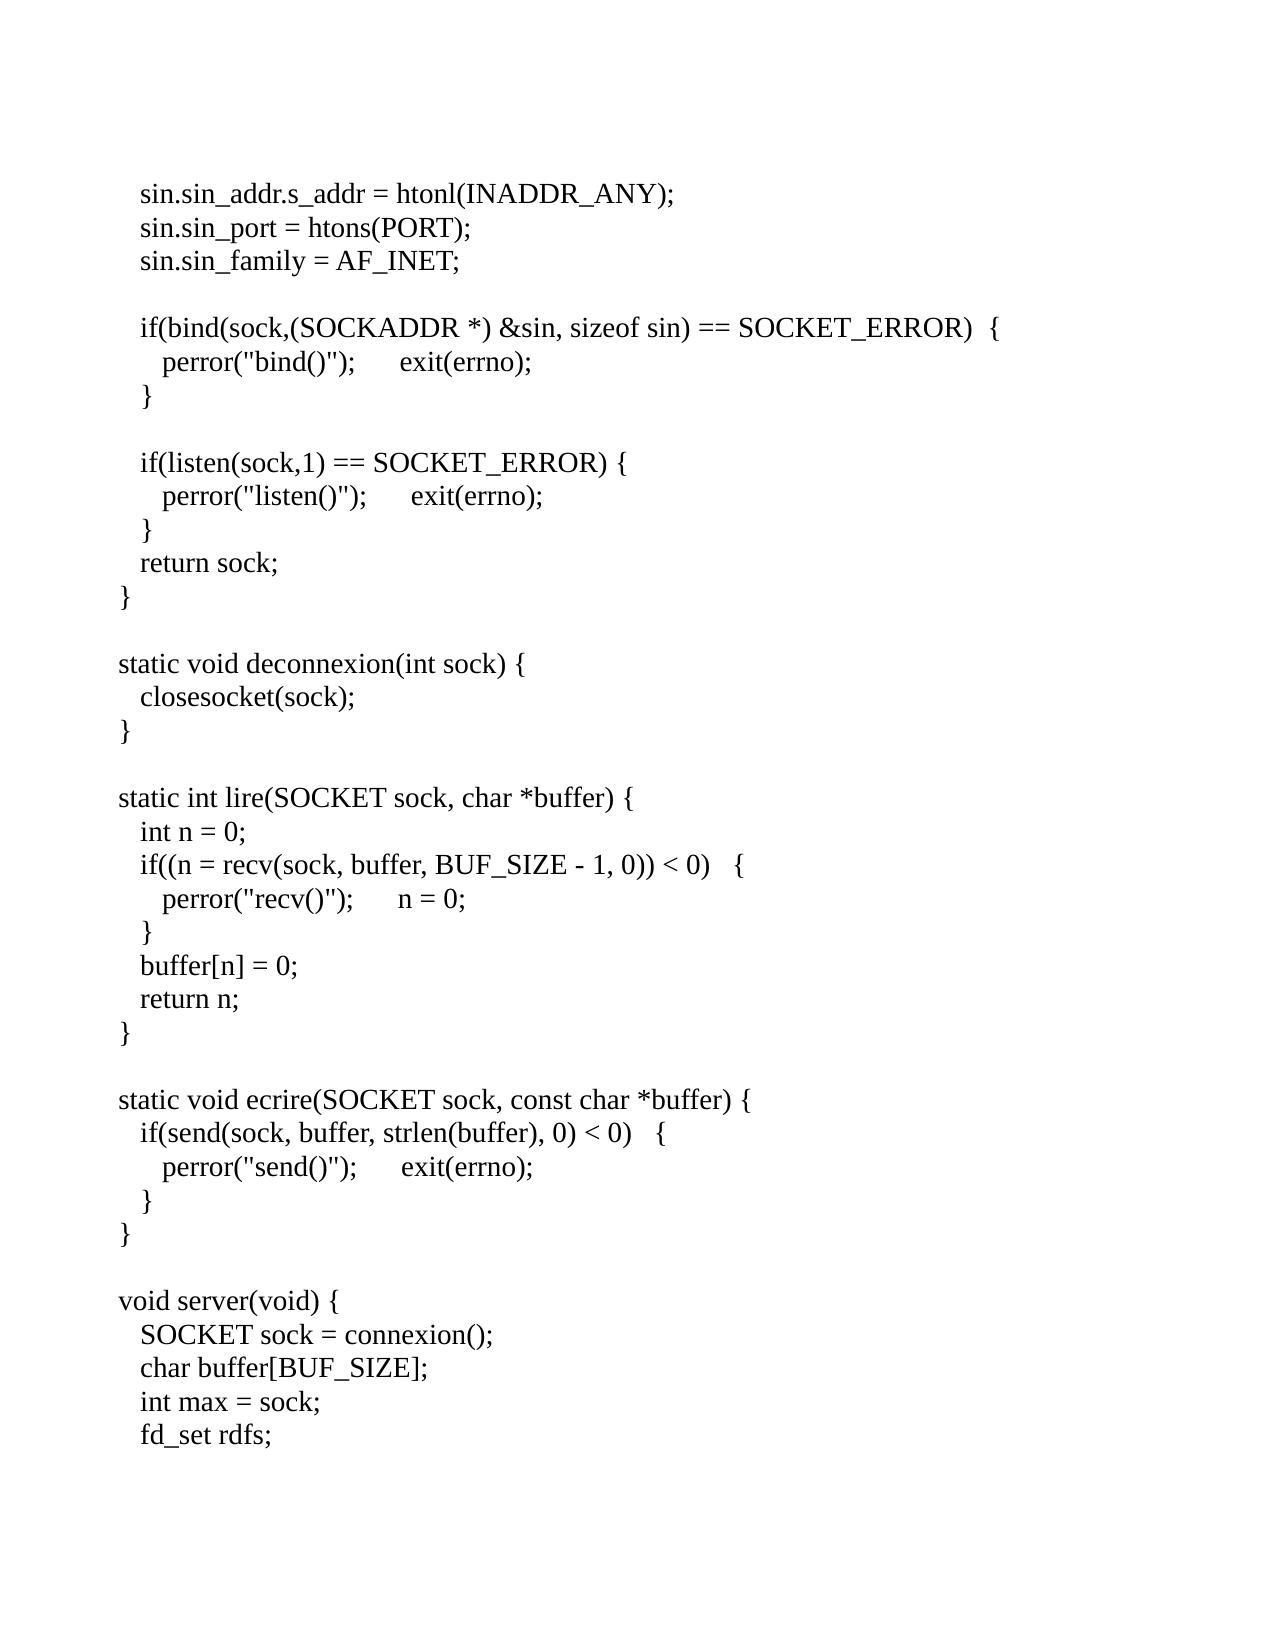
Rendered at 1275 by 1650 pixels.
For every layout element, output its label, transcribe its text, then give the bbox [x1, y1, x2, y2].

text } [118, 713, 1157, 747]
text sin.sin_family = AF_INET; [118, 243, 1157, 277]
text char buffer[BUF_SIZE]; [118, 1350, 1157, 1384]
text closesocket(sock); [118, 679, 1157, 713]
text } [118, 512, 1157, 545]
text static void ecrire(SOCKET sock, const char *buffer) { [118, 1082, 1157, 1116]
text perror("send()"); exit(errno); [118, 1149, 1157, 1183]
text void server(void) { [118, 1283, 1157, 1317]
text } [118, 1015, 1157, 1048]
text sin.sin_port = htons(PORT); [118, 210, 1157, 243]
text return n; [118, 981, 1157, 1015]
text SOCKET sock = connexion(); [118, 1317, 1157, 1350]
text static void deconnexion(int sock) { [118, 646, 1157, 679]
text fd_set rdfs; [118, 1417, 1157, 1451]
text perror("listen()"); exit(errno); [118, 478, 1157, 512]
text perror("recv()"); n = 0; [118, 881, 1157, 914]
text } [118, 1216, 1157, 1250]
text buffer[n] = 0; [118, 948, 1157, 981]
text sin.sin_addr.s_addr = htonl(INADDR_ANY); [118, 176, 1157, 210]
text return sock; [118, 545, 1157, 579]
text if(bind(sock,(SOCKADDR *) &sin, sizeof sin) == SOCKET_ERROR) { [118, 311, 1157, 344]
text } [118, 579, 1157, 612]
text if(listen(sock,1) == SOCKET_ERROR) { [118, 445, 1157, 478]
text if((n = recv(sock, buffer, BUF_SIZE - 1, 0)) < 0) { [118, 847, 1157, 881]
text int n = 0; [118, 814, 1157, 847]
text perror("bind()"); exit(errno); [118, 344, 1157, 378]
text int max = sock; [118, 1384, 1157, 1417]
text if(send(sock, buffer, strlen(buffer), 0) < 0) { [118, 1116, 1157, 1149]
text } [118, 378, 1157, 411]
text } [118, 1183, 1157, 1216]
text static int lire(SOCKET sock, char *buffer) { [118, 780, 1157, 814]
text } [118, 914, 1157, 948]
